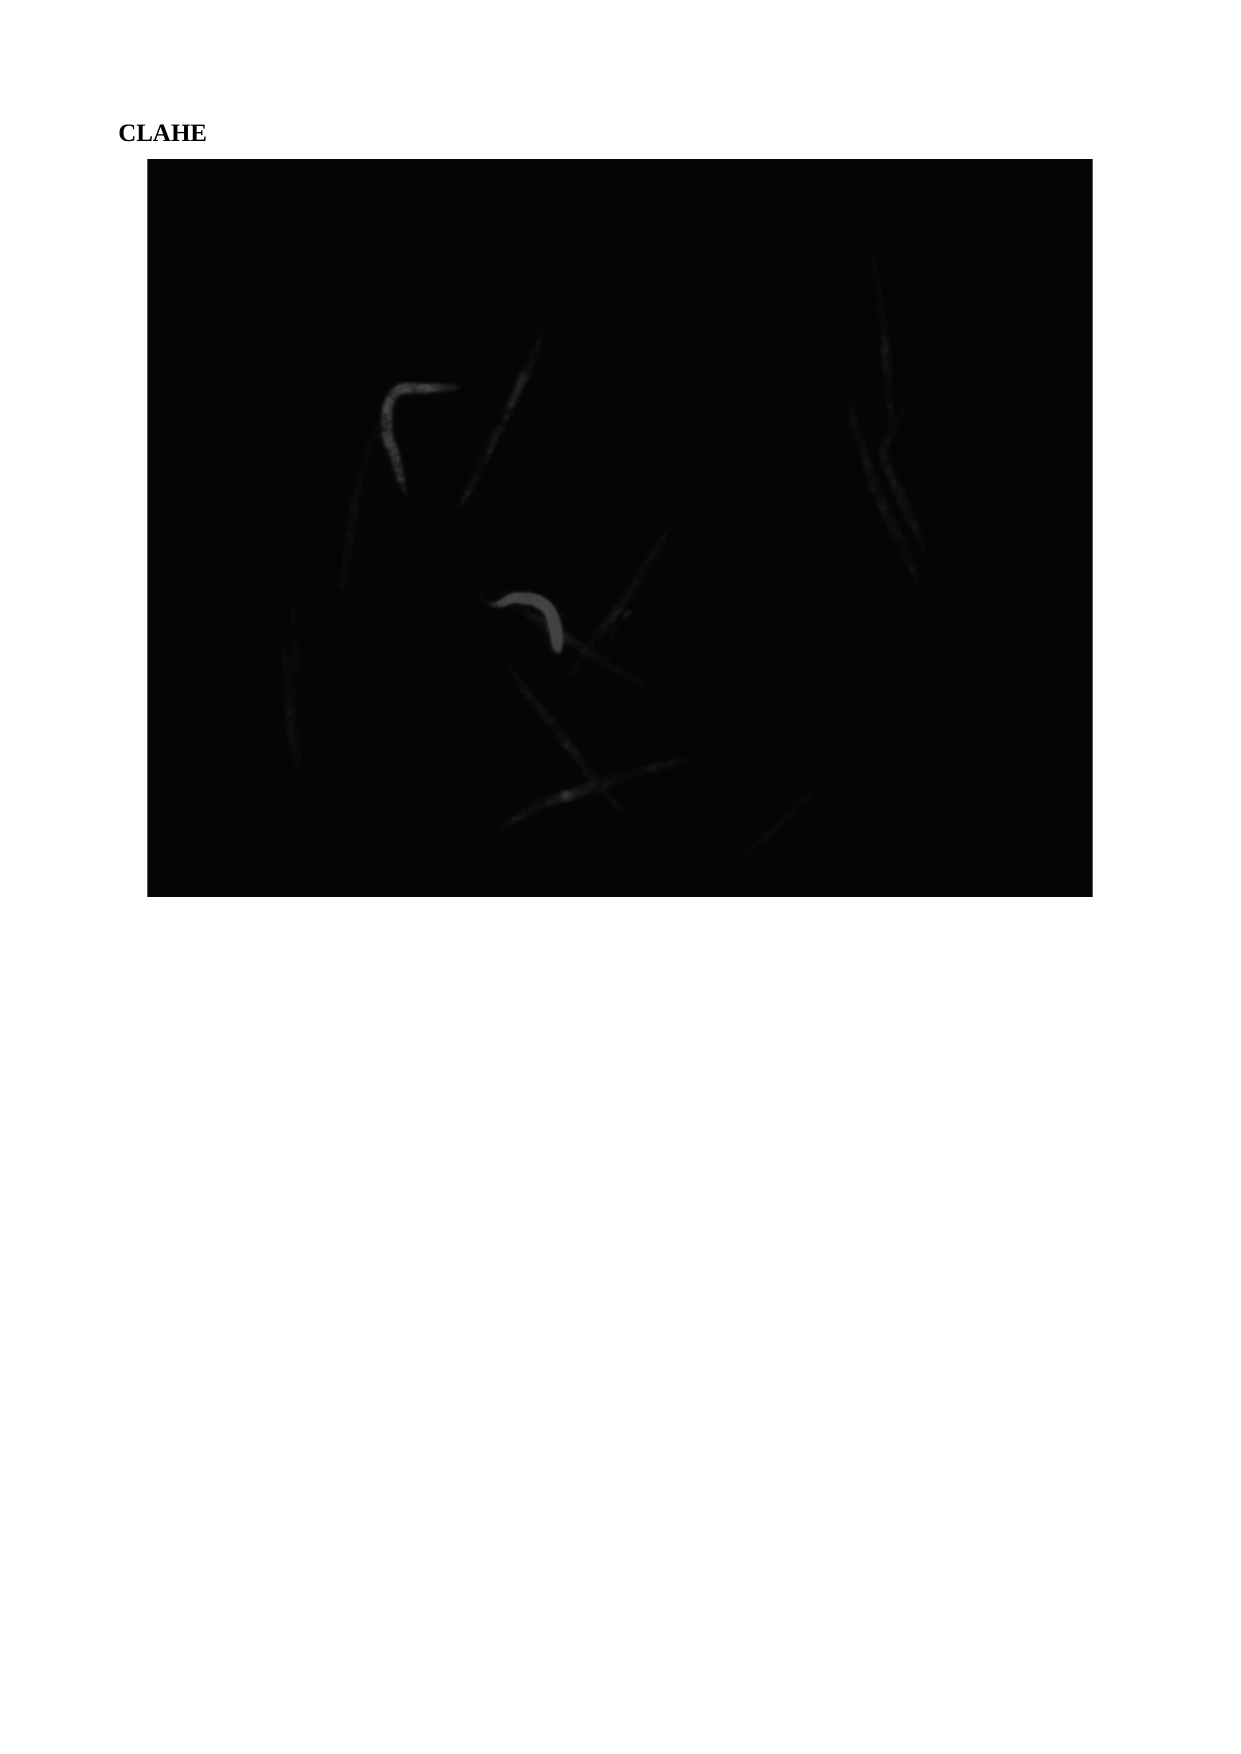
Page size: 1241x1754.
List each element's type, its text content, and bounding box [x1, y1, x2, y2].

text CLAHE [118, 118, 1122, 147]
picture [147, 159, 1093, 897]
